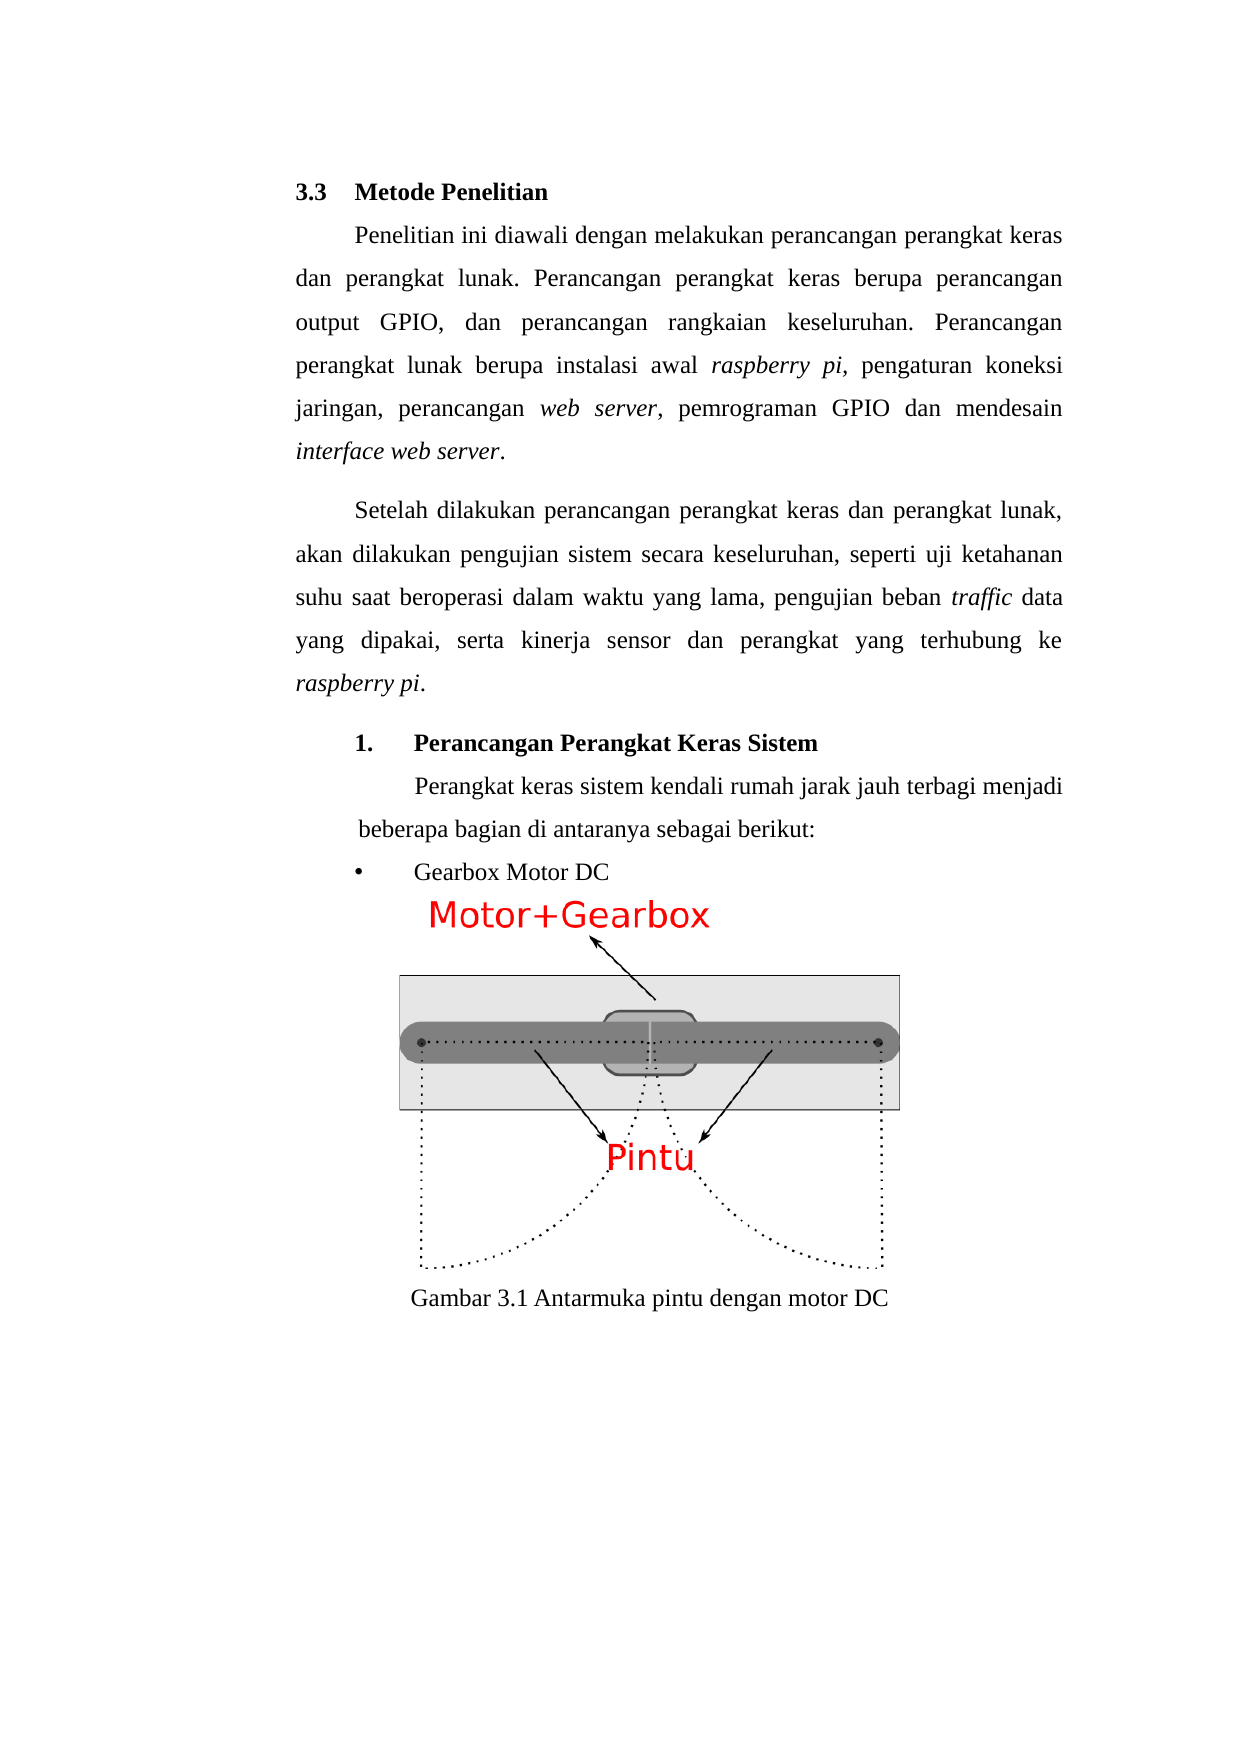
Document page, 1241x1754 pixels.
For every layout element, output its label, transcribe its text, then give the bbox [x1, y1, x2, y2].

text Perangkat keras sistem kendali rumah jarak jauh terbagi menjadi beberapa bagian di antaranya sebagai berikut: [358, 771, 1063, 843]
picture [399, 900, 900, 1269]
text Gambar 3.1 Antarmuka pintu dengan motor DC [236, 900, 1063, 1312]
list Setelah dilakukan perancangan perangkat keras dan perangkat lunak, akan dilakukan pengujian sistem secara keseluruhan, seperti uji ketahanan suhu saat beroperasi dalam waktu yang lama, pengujian beban traffic data yang dipakai, serta kinerja sensor dan perangkat yang terhubung ke raspberry pi. [295, 496, 1063, 697]
list Gearbox Motor DC [354, 857, 1063, 886]
list Metode Penelitian [295, 177, 1063, 206]
list Perancangan Perangkat Keras Sistem [354, 728, 1063, 757]
list Penelitian ini diawali dengan melakukan perancangan perangkat keras dan perangkat lunak. Perancangan perangkat keras berupa perancangan output GPIO, dan perancangan rangkaian keseluruhan. Perancangan perangkat lunak berupa instalasi awal raspberry pi, pengaturan koneksi jaringan, perancangan web server, pemrograman GPIO dan mendesain interface web server. [295, 220, 1063, 465]
